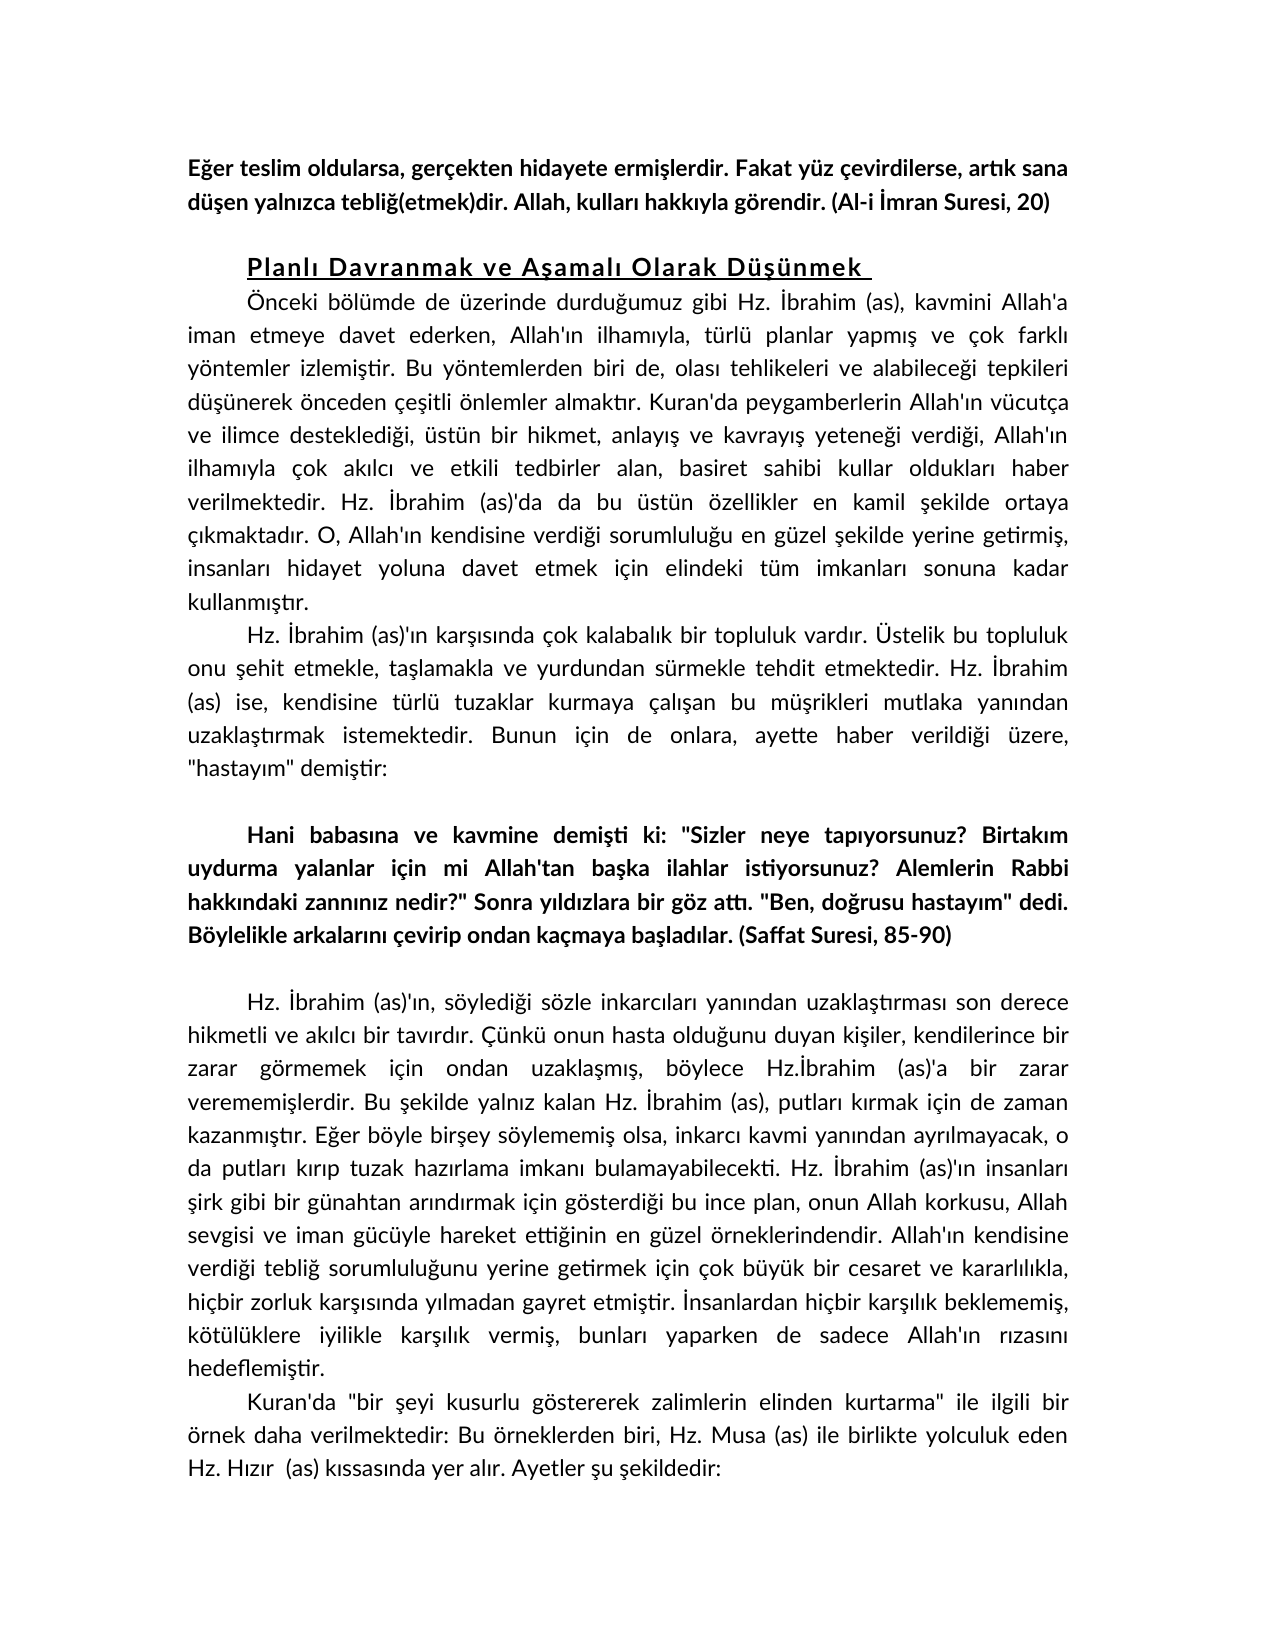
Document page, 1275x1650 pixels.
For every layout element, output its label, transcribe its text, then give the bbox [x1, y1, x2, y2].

text Kuran'da "bir şeyi kusurlu göstererek zalimlerin elinden kurtarma" ile ilgili bir örnek daha verilmektedir: Bu örneklerden biri, Hz. Musa (as) ile birlikte yolculuk eden Hz. Hızır (as) kıssasında yer alır. Ayetler şu şekildedir: [187, 1383, 1070, 1483]
text Hz. İbrahim (as)'ın karşısında çok kalabalık bir topluluk vardır. Üstelik bu topluluk onu şehit etmekle, taşlamakla ve yurdundan sürmekle tehdit etmektedir. Hz. İbrahim (as) ise, kendisine türlü tuzaklar kurmaya çalışan bu müşrikleri mutlaka yanından uzaklaştırmak istemektedir. Bunun için de onlara, ayette haber verildiği üzere, "hastayım" demiştir: [187, 617, 1070, 783]
text Hz. İbrahim (as)'ın, söylediği sözle inkarcıları yanından uzaklaştırması son derece hikmetli ve akılcı bir tavırdır. Çünkü onun hasta olduğunu duyan kişiler, kendilerince bir zarar görmemek için ondan uzaklaşmış, böylece Hz.İbrahim (as)'a bir zarar verememişlerdir. Bu şekilde yalnız kalan Hz. İbrahim (as), putları kırmak için de zaman kazanmıştır. Eğer böyle birşey söylememiş olsa, inkarcı kavmi yanından ayrılmayacak, o da putları kırıp tuzak hazırlama imkanı bulamayabilecekti. Hz. İbrahim (as)'ın insanları şirk gibi bir günahtan arındırmak için gösterdiği bu ince plan, onun Allah korkusu, Allah sevgisi ve iman gücüyle hareket ettiğinin en güzel örneklerindendir. Allah'ın kendisine verdiği tebliğ sorumluluğunu yerine getirmek için çok büyük bir cesaret ve kararlılıkla, hiçbir zorluk karşısında yılmadan gayret etmiştir. İnsanlardan hiçbir karşılık beklememiş, kötülüklere iyilikle karşılık vermiş, bunları yaparken de sadece Allah'ın rızasını hedeflemiştir. [187, 983, 1070, 1383]
text Önceki bölümde de üzerinde durduğumuz gibi Hz. İbrahim (as), kavmini Allah'a iman etmeye davet ederken, Allah'ın ilhamıyla, türlü planlar yapmış ve çok farklı yöntemler izlemiştir. Bu yöntemlerden biri de, olası tehlikeleri ve alabileceği tepkileri düşünerek önceden çeşitli önlemler almaktır. Kuran'da peygamberlerin Allah'ın vücutça ve ilimce desteklediği, üstün bir hikmet, anlayış ve kavrayış yeteneği verdiği, Allah'ın ilhamıyla çok akılcı ve etkili tedbirler alan, basiret sahibi kullar oldukları haber verilmektedir. Hz. İbrahim (as)'da da bu üstün özellikler en kamil şekilde ortaya çıkmaktadır. O, Allah'ın kendisine verdiği sorumluluğu en güzel şekilde yerine getirmiş, insanları hidayet yoluna davet etmek için elindeki tüm imkanları sonuna kadar kullanmıştır. [187, 283, 1070, 617]
subtitle Planlı Davranmak ve Aşamalı Olarak Düşünmek [187, 250, 1070, 283]
text Hani babasına ve kavmine demişti ki: "Sizler neye tapıyorsunuz? Birtakım uydurma yalanlar için mi Allah'tan başka ilahlar istiyorsunuz? Alemlerin Rabbi hakkındaki zannınız nedir?" Sonra yıldızlara bir göz attı. "Ben, doğrusu hastayım" dedi. Böylelikle arkalarını çevirip ondan kaçmaya başladılar. (Saffat Suresi, 85-90) [187, 817, 1070, 950]
text Eğer teslim oldularsa, gerçekten hidayete ermişlerdir. Fakat yüz çevirdilerse, artık sana düşen yalnızca tebliğ(etmek)dir. Allah, kulları hakkıyla görendir. (Al-i İmran Suresi, 20) [187, 150, 1070, 217]
